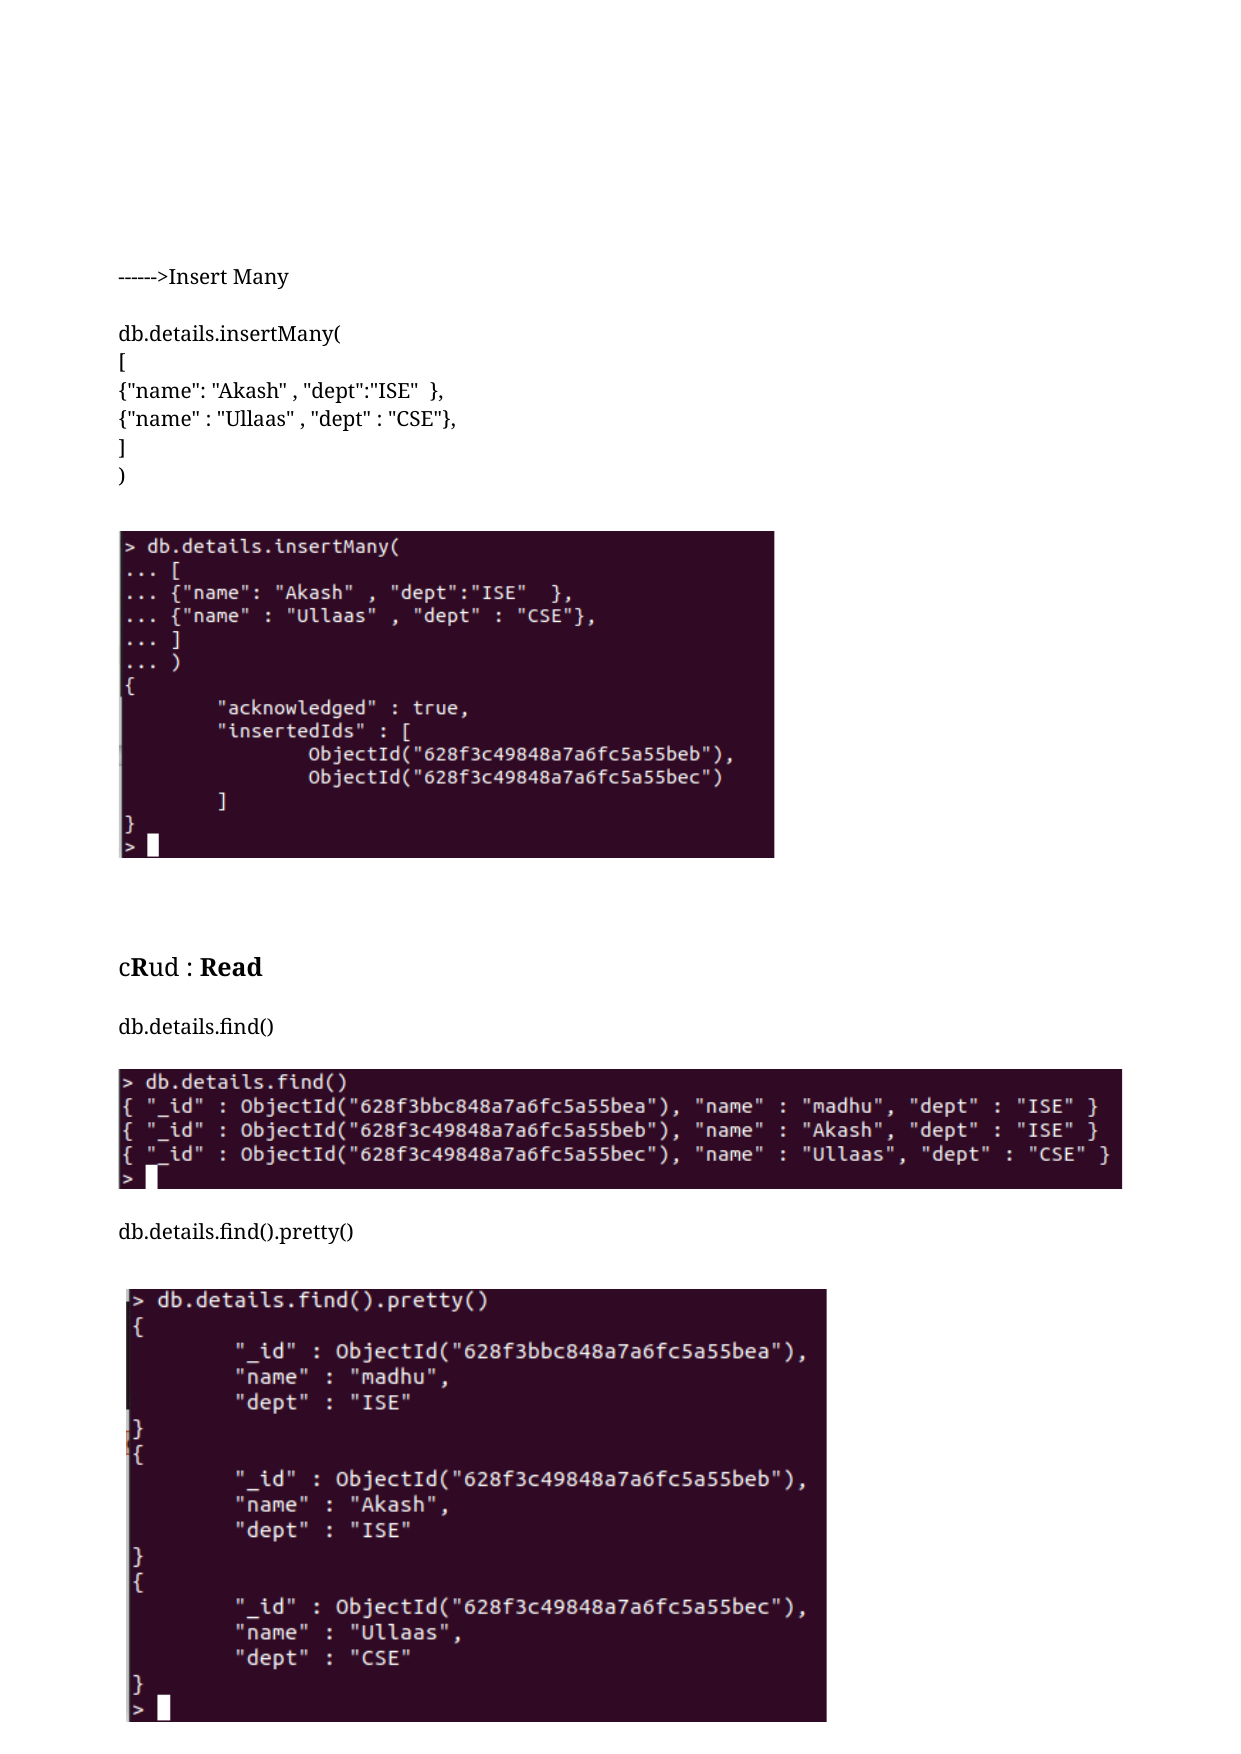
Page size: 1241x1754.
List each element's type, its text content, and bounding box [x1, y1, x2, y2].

text {"name": "Akash" , "dept":"ISE" }, [118, 376, 1122, 404]
picture [118, 531, 775, 858]
picture [126, 1289, 827, 1722]
text cRud : Read [118, 949, 1122, 983]
text db.details.find().pretty() [118, 1217, 1122, 1245]
text ) [118, 461, 1122, 490]
text [ [118, 347, 1122, 376]
text db.details.find() [118, 1012, 1122, 1041]
text db.details.insertMany( [118, 319, 1122, 347]
text ] [118, 433, 1122, 461]
picture [118, 1069, 1123, 1189]
text {"name" : "Ullaas" , "dept" : "CSE"}, [118, 404, 1122, 433]
text ------>Insert Many [118, 262, 1122, 290]
